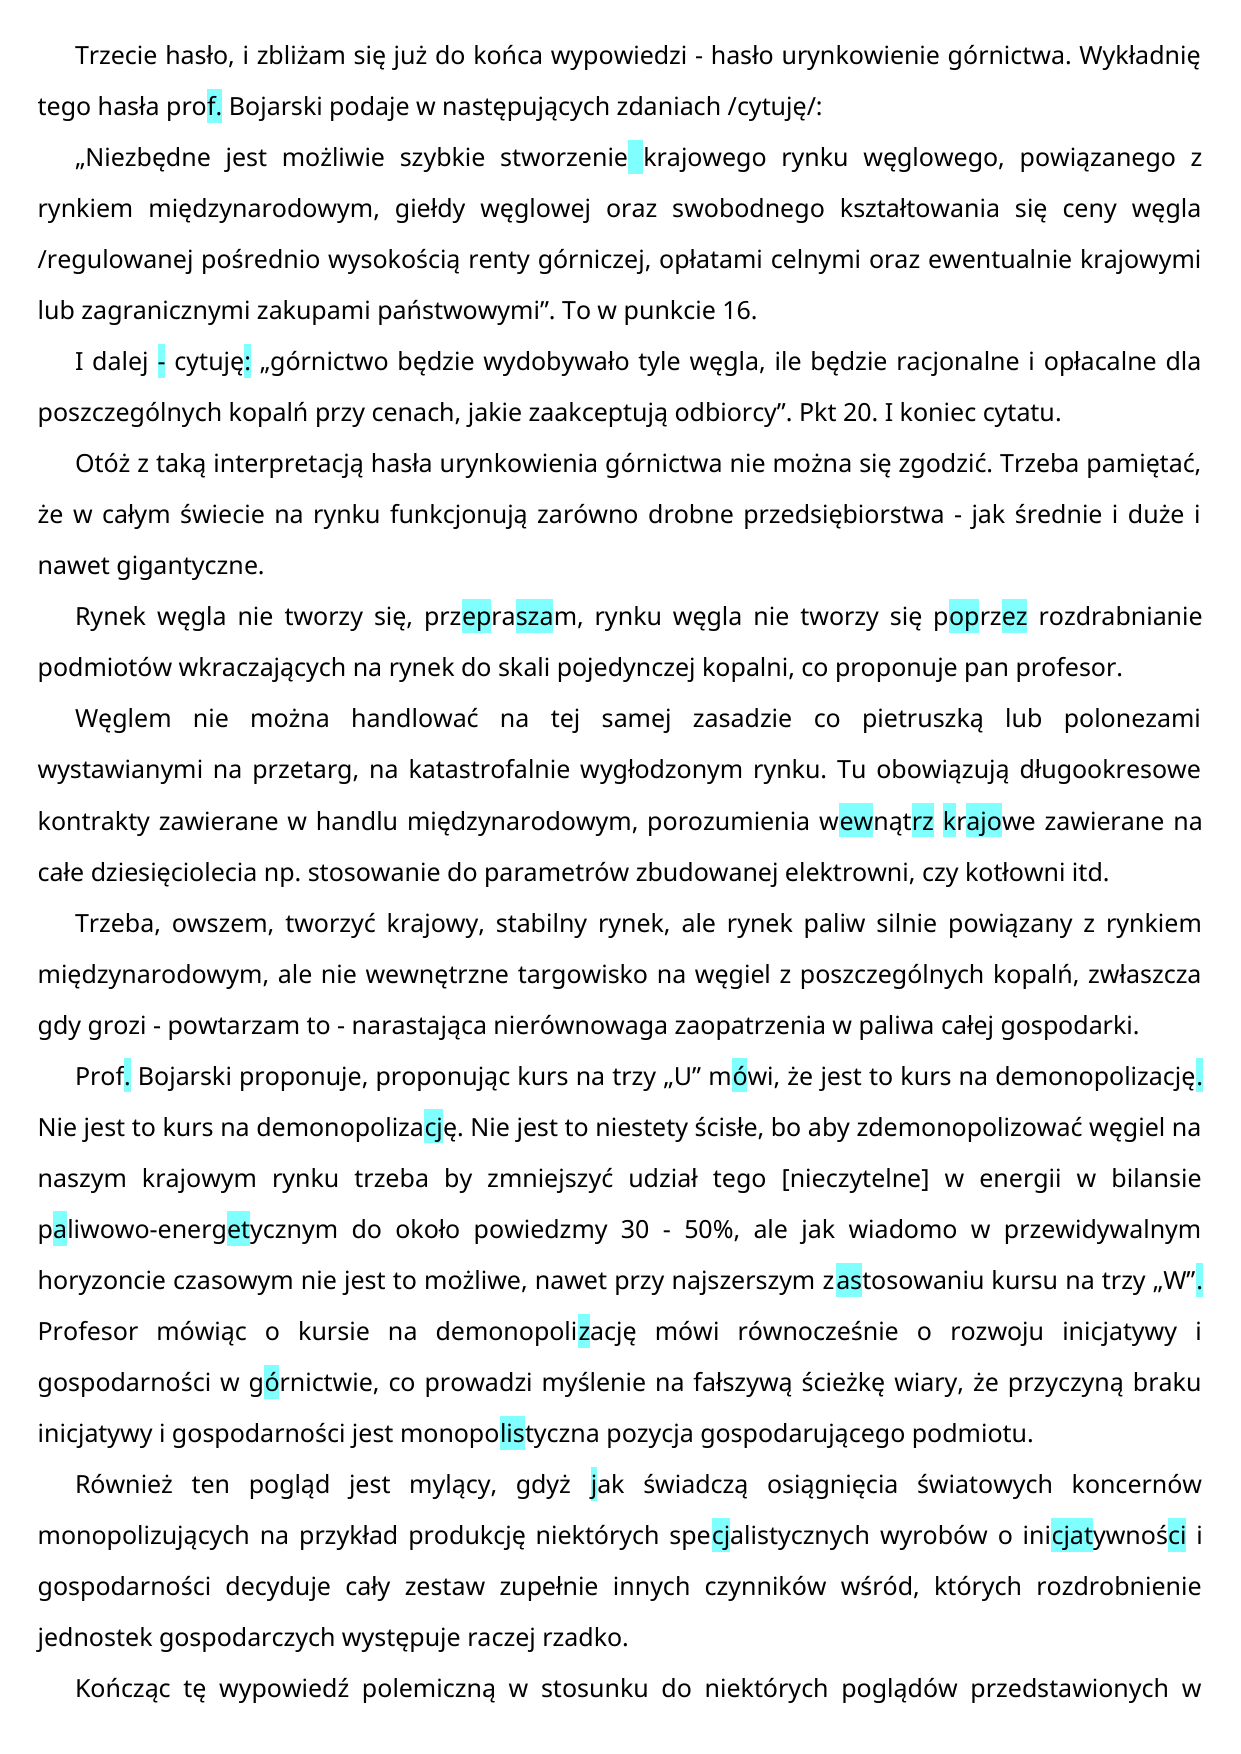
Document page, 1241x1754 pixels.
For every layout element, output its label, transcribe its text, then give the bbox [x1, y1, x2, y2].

text Węglem nie można handlować na tej samej zasadzie co pietruszką lub polonezami wystawianymi na przetarg, na katastrofalnie wygłodzonym rynku. Tu obowiązują długookresowe kontrakty zawierane w handlu międzynarodowym, porozumienia wewnątrz krajowe zawierane na całe dziesięciolecia np. stosowanie do parametrów zbudowanej elektrowni, czy kotłowni itd. [37, 701, 1203, 888]
text Trzecie hasło, i zbliżam się już do końca wypowiedzi - hasło urynkowienie górnictwa. Wykładnię tego hasła prof. Bojarski podaje w następujących zdaniach /cytuję/: [37, 37, 1203, 123]
text Również ten pogląd jest mylący, gdyż jak świadczą osiągnięcia światowych koncernów monopolizujących na przykład produkcję niektórych specjalistycznych wyrobów o inicjatywności i gospodarności decyduje cały zestaw zupełnie innych czynników wśród, których rozdrobnienie jednostek gospodarczych występuje raczej rzadko. [37, 1467, 1203, 1654]
text Trzeba, owszem, tworzyć krajowy, stabilny rynek, ale rynek paliw silnie powiązany z rynkiem międzynarodowym, ale nie wewnętrzne targowisko na węgiel z poszczególnych kopalń, zwłaszcza gdy grozi - powtarzam to - narastająca nierównowaga zaopatrzenia w paliwa całej gospodarki. [37, 905, 1203, 1041]
text Prof. Bojarski proponuje, proponując kurs na trzy „U” mówi, że jest to kurs na demonopolizację. Nie jest to kurs na demonopolizację. Nie jest to niestety ścisłe, bo aby zdemonopolizować węgiel na naszym krajowym rynku trzeba by zmniejszyć udział tego [nieczytelne] w energii w bilansie paliwowo-energetycznym do około powiedzmy 30 - 50%, ale jak wiadomo w przewidywalnym horyzoncie czasowym nie jest to możliwe, nawet przy najszerszym zastosowaniu kursu na trzy „W”. Profesor mówiąc o kursie na demonopolizację mówi równocześnie o rozwoju inicjatywy i gospodarności w górnictwie, co prowadzi myślenie na fałszywą ścieżkę wiary, że przyczyną braku inicjatywy i gospodarności jest monopolistyczna pozycja gospodarującego podmiotu. [37, 1058, 1203, 1450]
text I dalej - cytuję: „górnictwo będzie wydobywało tyle węgla, ile będzie racjonalne i opłacalne dla poszczególnych kopalń przy cenach, jakie zaakceptują odbiorcy”. Pkt 20. I koniec cytatu. [37, 344, 1203, 429]
text Kończąc tę wypowiedź polemiczną w stosunku do niektórych poglądów przedstawionych w [37, 1671, 1203, 1705]
text „Niezbędne jest możliwie szybkie stworzenie krajowego rynku węglowego, powiązanego z rynkiem międzynarodowym, giełdy węglowej oraz swobodnego kształtowania się ceny węgla /regulowanej pośrednio wysokością renty górniczej, opłatami celnymi oraz ewentualnie krajowymi lub zagranicznymi zakupami państwowymi”. To w punkcie 16. [37, 139, 1203, 327]
text Otóż z taką interpretacją hasła urynkowienia górnictwa nie można się zgodzić. Trzeba pamiętać, że w całym świecie na rynku funkcjonują zarówno drobne przedsiębiorstwa - jak średnie i duże i nawet gigantyczne. [37, 446, 1203, 582]
text Rynek węgla nie tworzy się, przepraszam, rynku węgla nie tworzy się poprzez rozdrabnianie podmiotów wkraczających na rynek do skali pojedynczej kopalni, co proponuje pan profesor. [37, 599, 1203, 684]
